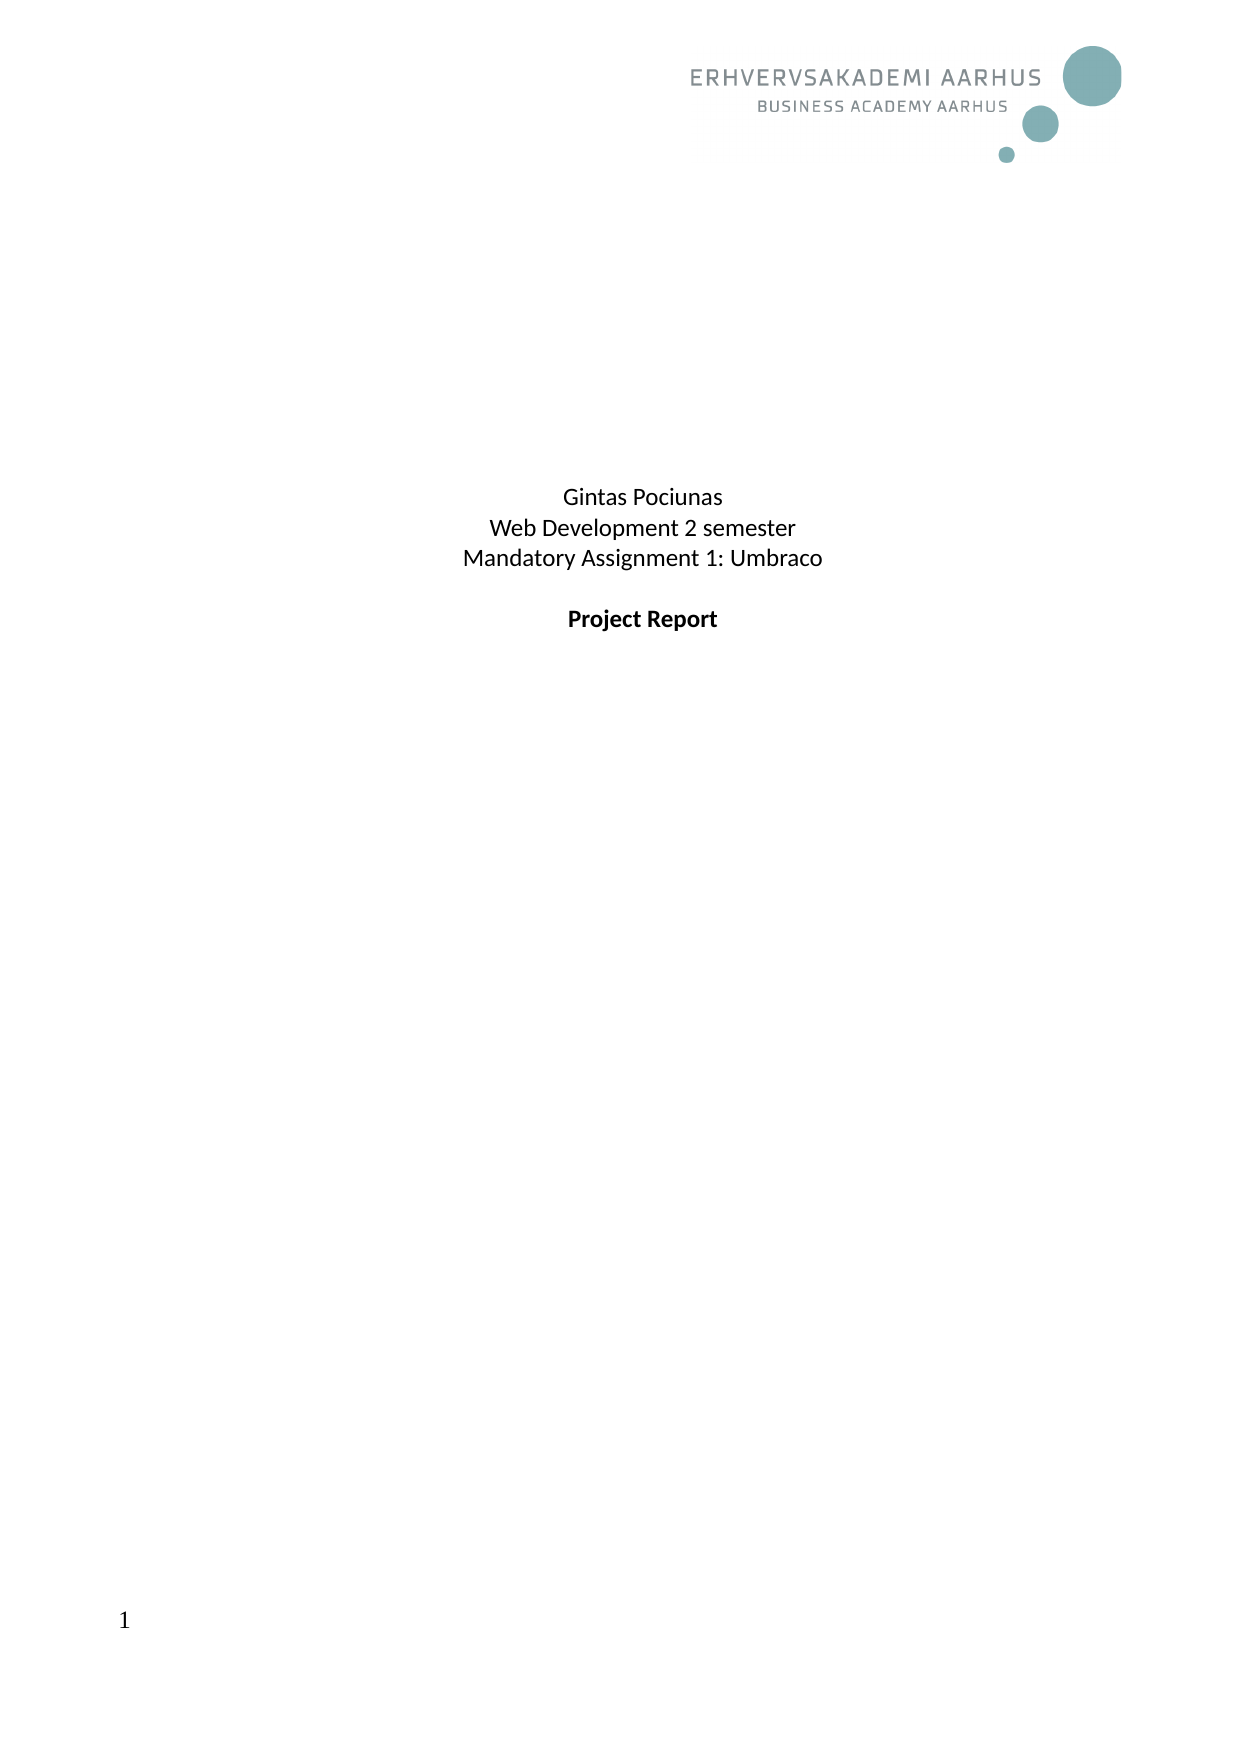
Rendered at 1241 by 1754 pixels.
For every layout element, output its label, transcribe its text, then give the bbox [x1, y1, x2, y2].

text Mandatory Assignment 1: Umbraco [118, 543, 1122, 573]
text Gintas Pociunas [118, 482, 1122, 512]
picture [691, 46, 1122, 163]
text Project Report [118, 604, 1122, 634]
text Web Development 2 semester [118, 512, 1122, 543]
